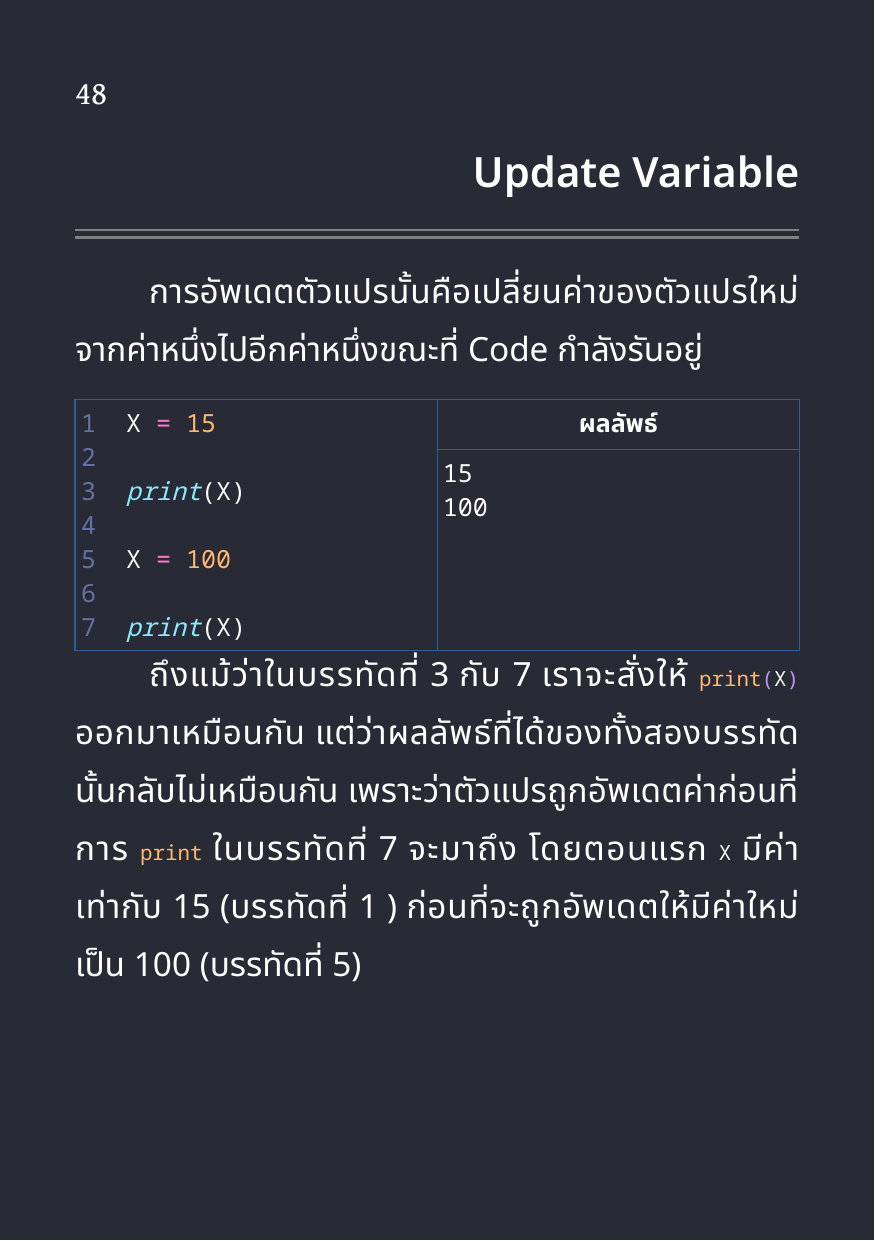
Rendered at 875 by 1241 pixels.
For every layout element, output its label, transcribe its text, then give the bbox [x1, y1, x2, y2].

table_cell 15 100 [438, 450, 799, 650]
text ถึงแม้ว่าในบรรทัดที่ 3 กับ 7 เราจะสั่งให้ print(X) ออกมาเหมือนกัน แต่ว่าผลลัพธ์ที่ได้ของทั้งสองบรรทัดนั้นกลับไม่เหมือนกัน เพราะว่าตัวแปรถูกอัพเดตค่าก่อนที่การ print ในบรรทัดที่ 7 จะมาถึง โดยตอนแรก X มีค่าเท่ากับ 15 (บรรทัดที่ 1 ) ก่อนที่จะถูกอัพเดตให้มีค่าใหม่เป็น 100 (บรรทัดที่ 5) [75, 651, 799, 992]
table_header ผลลัพธ์ [438, 400, 799, 449]
subtitle Update Variable [134, 143, 799, 200]
text การอัพเดตตัวแปรนั้นคือเปลี่ยนค่าของตัวแปรใหม่จากค่าหนึ่งไปอีกค่าหนึ่งขณะที่ Code กำลังรันอยู่ [75, 268, 799, 377]
table_header 1 X = 15 2 3 print(X) 4 5 X = 100 6 7 print(X) [76, 400, 437, 650]
